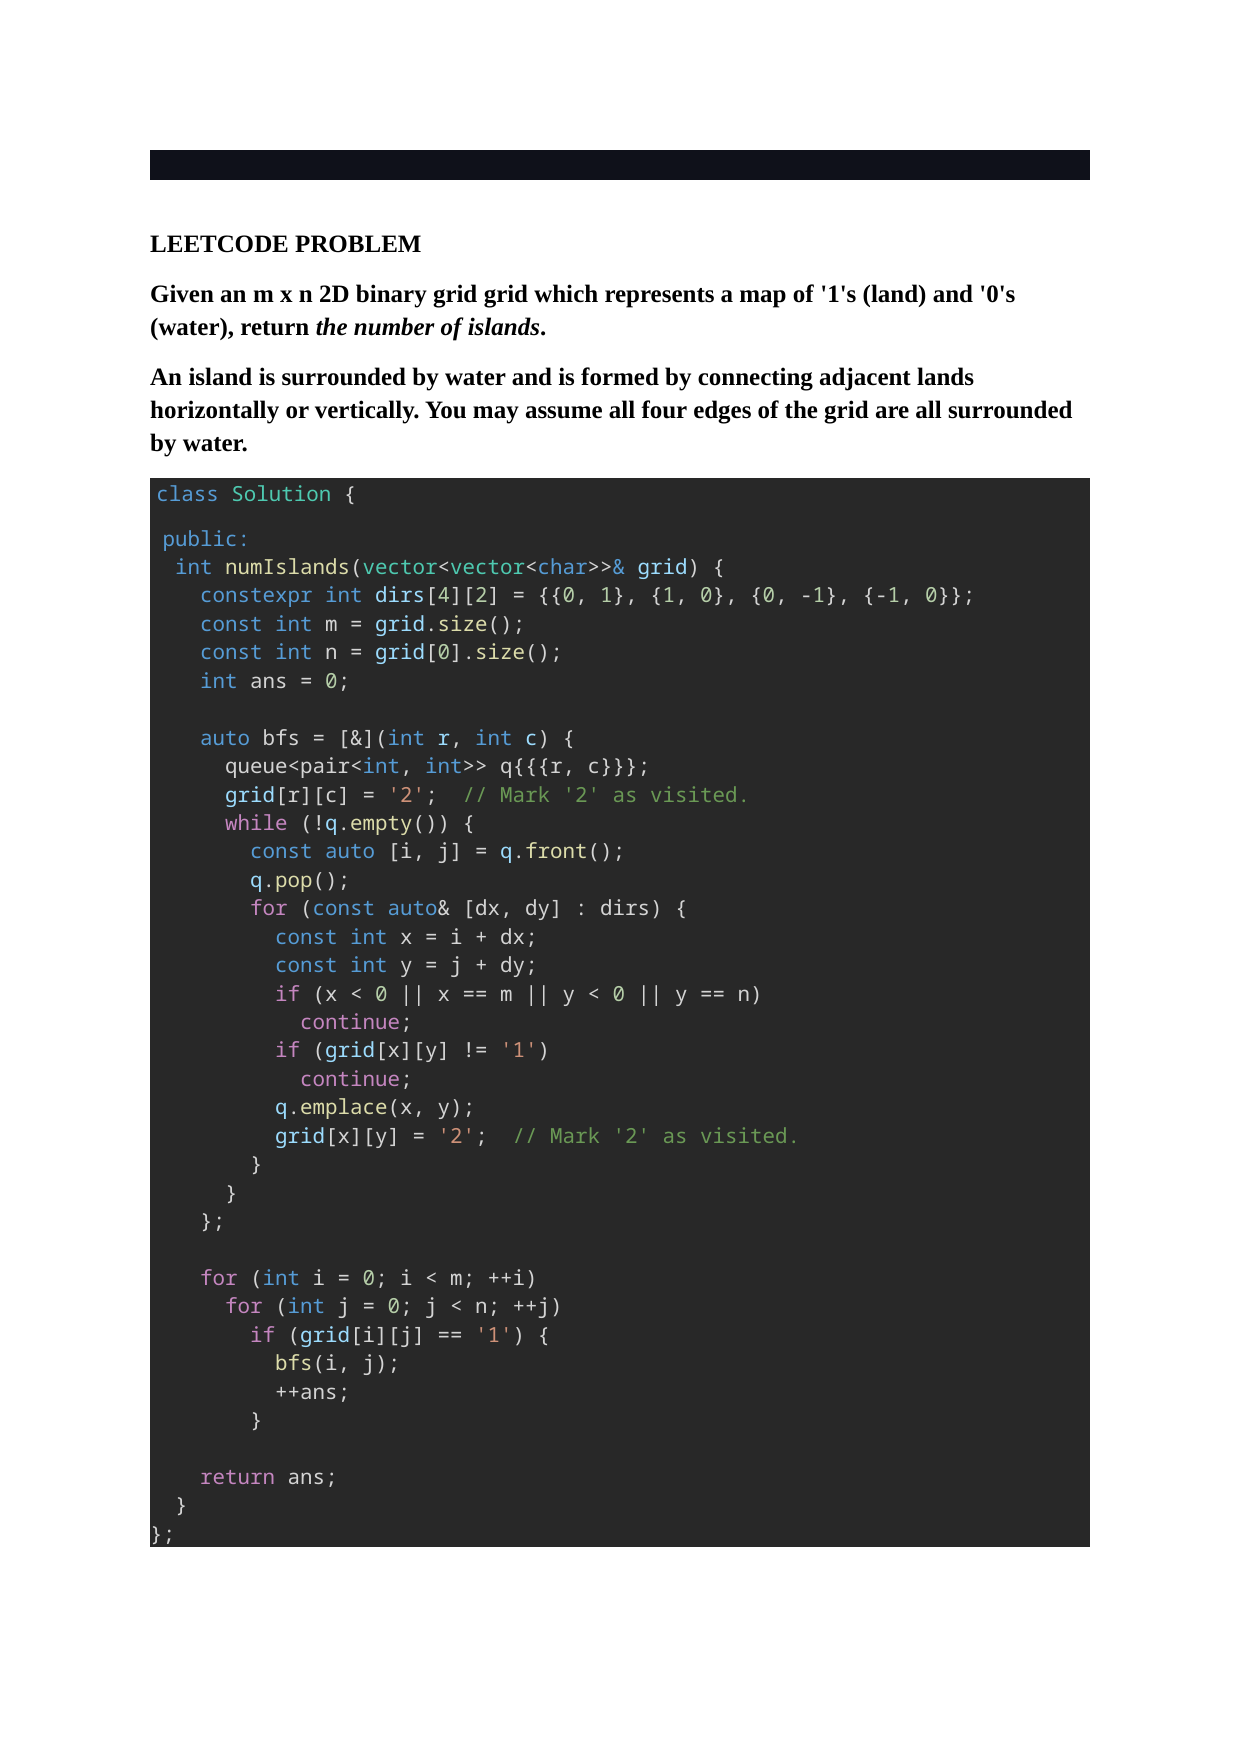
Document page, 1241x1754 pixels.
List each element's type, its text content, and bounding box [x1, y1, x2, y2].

text } [150, 1149, 1090, 1178]
text if (x < 0 || x == m || y < 0 || y == n) [150, 979, 1090, 1007]
text while (!q.empty()) { [150, 808, 1090, 837]
text int numIslands(vector<vector<char>>& grid) { [150, 552, 1090, 581]
text continue; [150, 1064, 1090, 1092]
text if (grid[x][y] != '1') [150, 1036, 1090, 1064]
text q.emplace(x, y); [150, 1092, 1090, 1121]
text }; [150, 1206, 1090, 1235]
text for (const auto& [dx, dy] : dirs) { [150, 893, 1090, 922]
text An island is surrounded by water and is formed by connecting adjacent lands horizontally or vertically. You may assume all four edges of the grid are all surrounded by water. [150, 362, 1090, 457]
text for (int i = 0; i < m; ++i) [150, 1263, 1090, 1292]
text class Solution { [150, 478, 1090, 507]
text ++ans; [150, 1377, 1090, 1405]
text constexpr int dirs[4][2] = {{0, 1}, {1, 0}, {0, -1}, {-1, 0}}; [150, 581, 1090, 609]
text }; [150, 1519, 1090, 1547]
text return ans; [150, 1462, 1090, 1491]
text const int y = j + dy; [150, 950, 1090, 979]
text if (grid[i][j] == '1') { [150, 1320, 1090, 1348]
text grid[r][c] = '2'; // Mark '2' as visited. [150, 780, 1090, 808]
text LEETCODE PROBLEM [150, 229, 1090, 258]
text auto bfs = [&](int r, int c) { [150, 723, 1090, 751]
text } [150, 1491, 1090, 1519]
text const auto [i, j] = q.front(); [150, 837, 1090, 865]
text int ans = 0; [150, 666, 1090, 694]
text const int m = grid.size(); [150, 609, 1090, 637]
text for (int j = 0; j < n; ++j) [150, 1292, 1090, 1320]
text q.pop(); [150, 865, 1090, 893]
text const int x = i + dx; [150, 922, 1090, 950]
text grid[x][y] = '2'; // Mark '2' as visited. [150, 1121, 1090, 1149]
text Given an m x n 2D binary grid grid which represents a map of '1's (land) and '0's (water), return the number of islands. [150, 279, 1090, 341]
text const int n = grid[0].size(); [150, 637, 1090, 666]
text bfs(i, j); [150, 1348, 1090, 1377]
text public: [150, 524, 1090, 552]
text } [150, 1178, 1090, 1206]
text queue<pair<int, int>> q{{{r, c}}}; [150, 751, 1090, 780]
text continue; [150, 1007, 1090, 1036]
text } [150, 1405, 1090, 1434]
